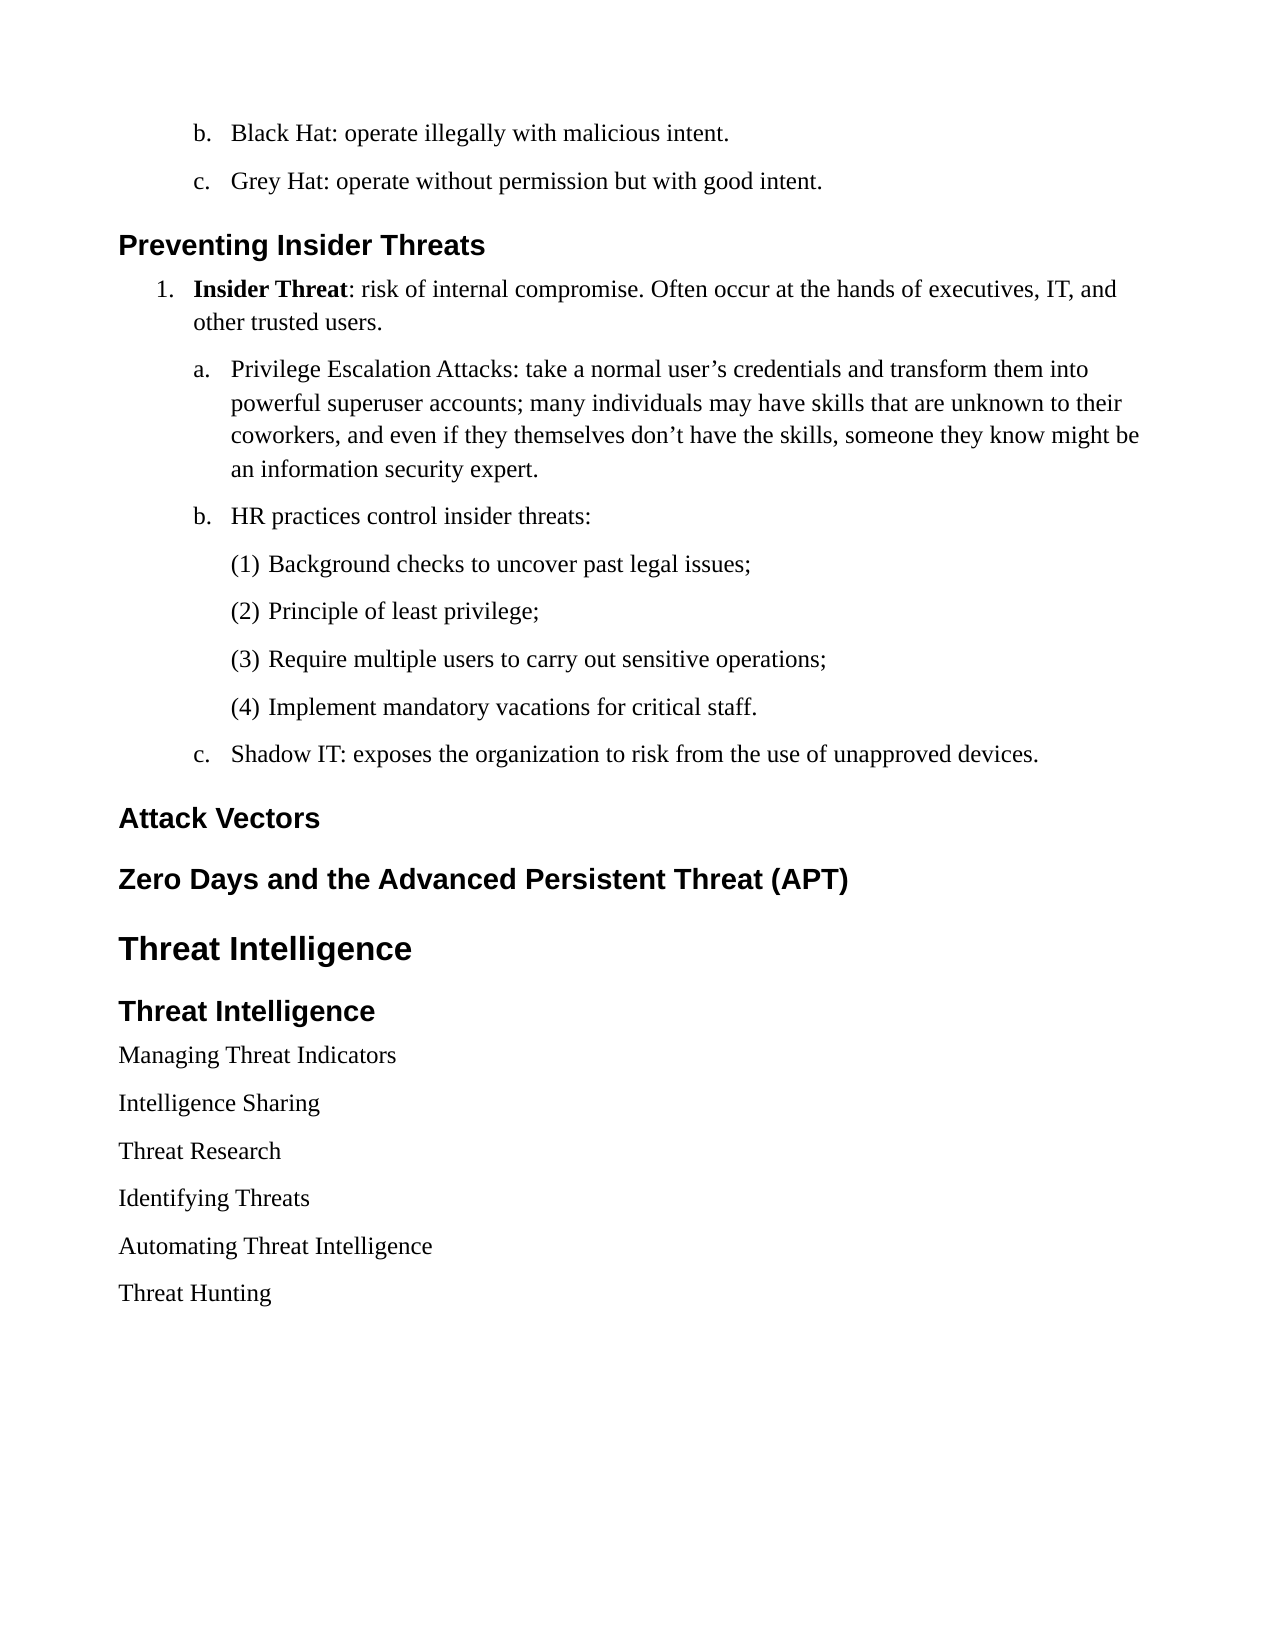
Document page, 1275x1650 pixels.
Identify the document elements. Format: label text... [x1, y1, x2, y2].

text Threat Research [118, 1136, 1157, 1164]
text Intelligence Sharing [118, 1088, 1157, 1117]
text Threat Hunting [118, 1278, 1157, 1307]
list Grey Hat: operate without permission but with good intent. [193, 166, 1157, 194]
subtitle Threat Intelligence [118, 929, 1157, 967]
list Black Hat: operate illegally with malicious intent. [193, 118, 1157, 147]
subtitle Threat Intelligence [118, 994, 1157, 1028]
subtitle Zero Days and the Advanced Persistent Threat (APT) [118, 862, 1157, 896]
list Principle of least privilege; [231, 596, 1157, 625]
subtitle Preventing Insider Threats [118, 228, 1157, 261]
list Require multiple users to carry out sensitive operations; [231, 644, 1157, 673]
subtitle Attack Vectors [118, 801, 1157, 835]
text Automating Threat Intelligence [118, 1231, 1157, 1260]
list HR practices control insider threats: [193, 501, 1157, 530]
text Managing Threat Indicators [118, 1041, 1157, 1069]
text Identifying Threats [118, 1183, 1157, 1212]
list Shadow IT: exposes the organization to risk from the use of unapproved devices. [193, 739, 1157, 768]
list Implement mandatory vacations for critical staff. [231, 692, 1157, 720]
list Privilege Escalation Attacks: take a normal user’s credentials and transform them into powerful superuser accounts; many individuals may have skills that are unknown to their coworkers, and even if they themselves don’t have the skills, someone they know might be an information security expert. [193, 354, 1157, 482]
list Insider Threat: risk of internal compromise. Often occur at the hands of executives, IT, and other trusted users. [156, 274, 1157, 336]
list Background checks to uncover past legal issues; [231, 549, 1157, 578]
